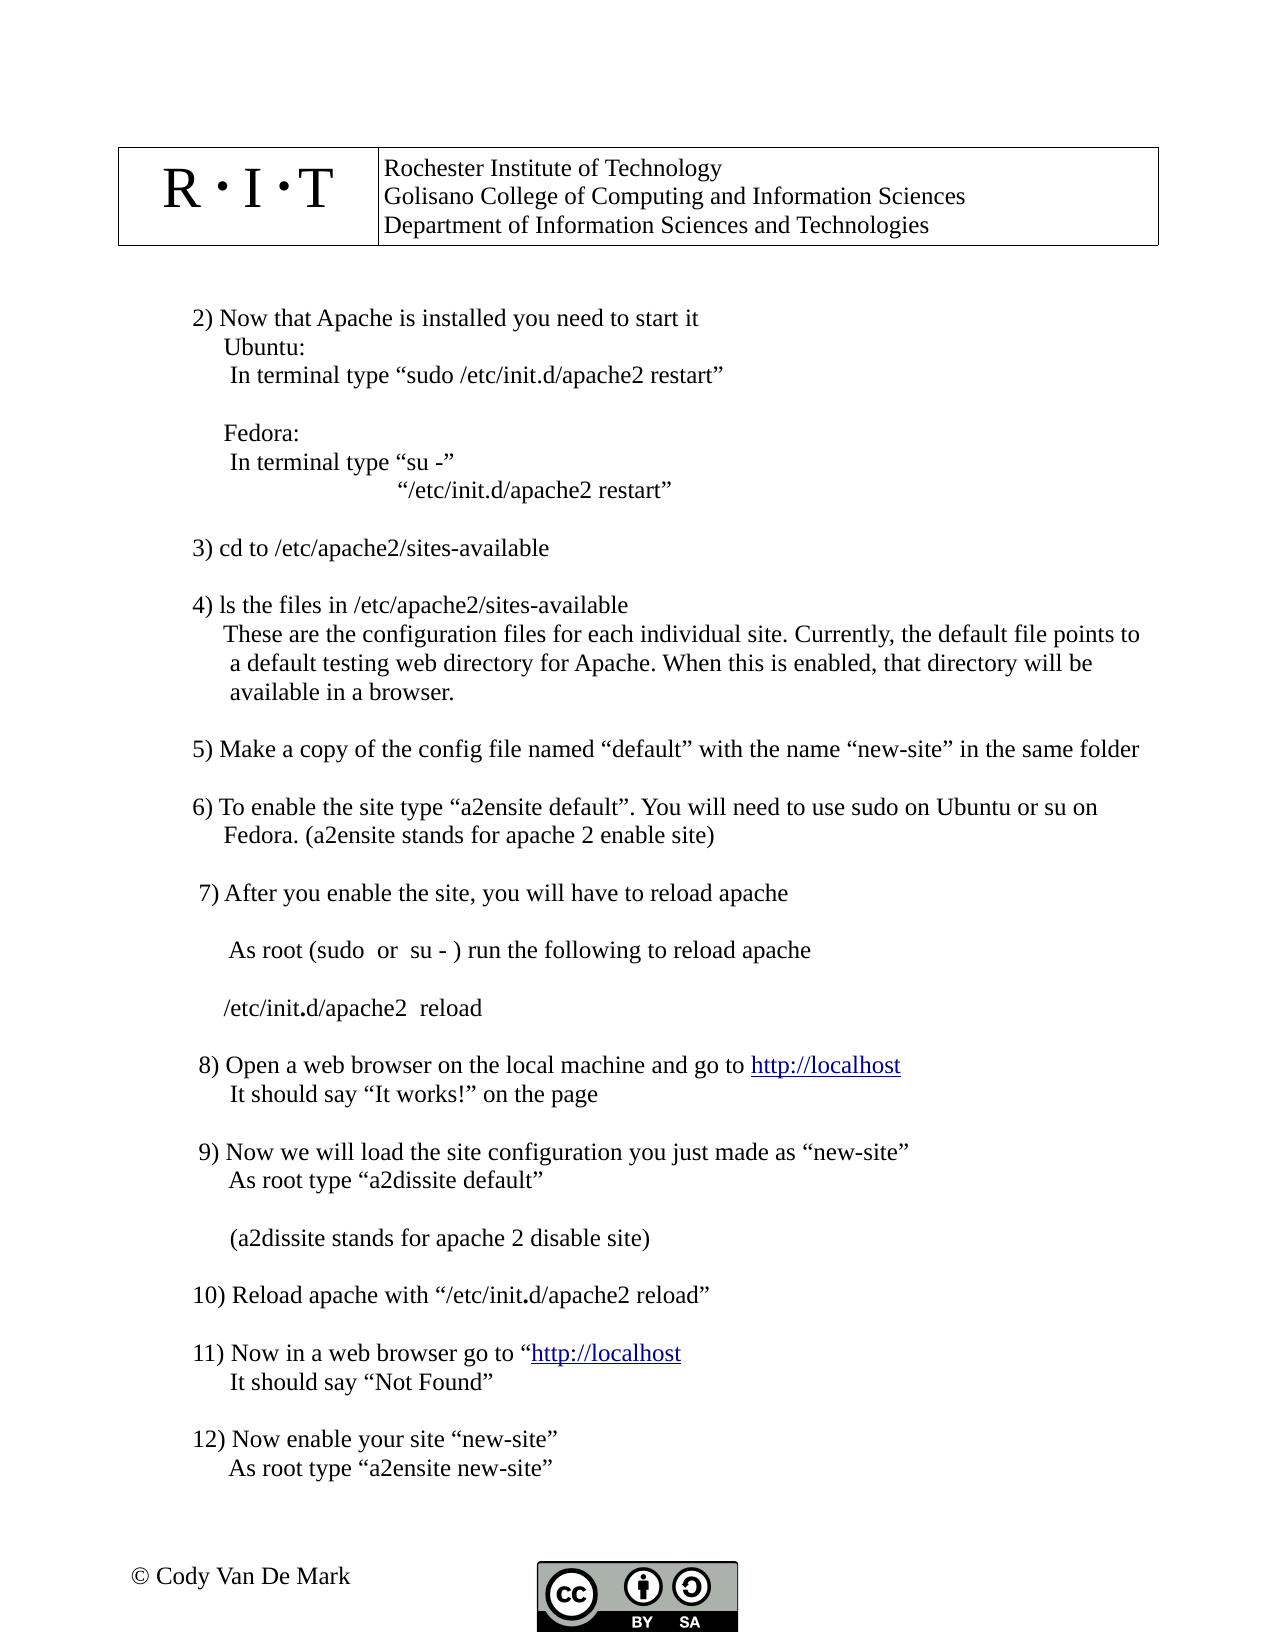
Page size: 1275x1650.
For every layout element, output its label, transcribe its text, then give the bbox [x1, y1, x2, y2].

picture [536, 1561, 739, 1632]
text (a2dissite stands for apache 2 disable site) 10) Reload apache with “/etc/init.d/apache2 reload” 11) Now in a web browser go to “http://localhost It should say “Not Found” 12) Now enable your site “new-site” As root type “a2ensite new-site” [118, 1194, 1157, 1511]
text 2) Now that Apache is installed you need to start it Ubuntu: In terminal type “sudo /etc/init.d/apache2 restart” Fedora: In terminal type “su -” “/etc/init.d/apache2 restart” 3) cd to /etc/apache2/sites-available [118, 303, 1157, 591]
text 4) ls the files in /etc/apache2/sites-available These are the configuration files for each individual site. Currently, the default file points to a default testing web directory for Apache. When this is enabled, that directory will be available in a browser. 5) Make a copy of the config file named “default” with the name “new-site” in the same folder 6) To enable the site type “a2ensite default”. You will need to use sudo on Ubuntu or su on Fedora. (a2ensite stands for apache 2 enable site) 7) After you enable the site, you will have to reload apache As root (sudo or su - ) run the following to reload apache /etc/init.d/apache2 reload 8) Open a web browser on the local machine and go to http://localhost It should say “It works!” on the page 9) Now we will load the site configuration you just made as “new-site” As root type “a2dissite default” [118, 591, 1157, 1194]
